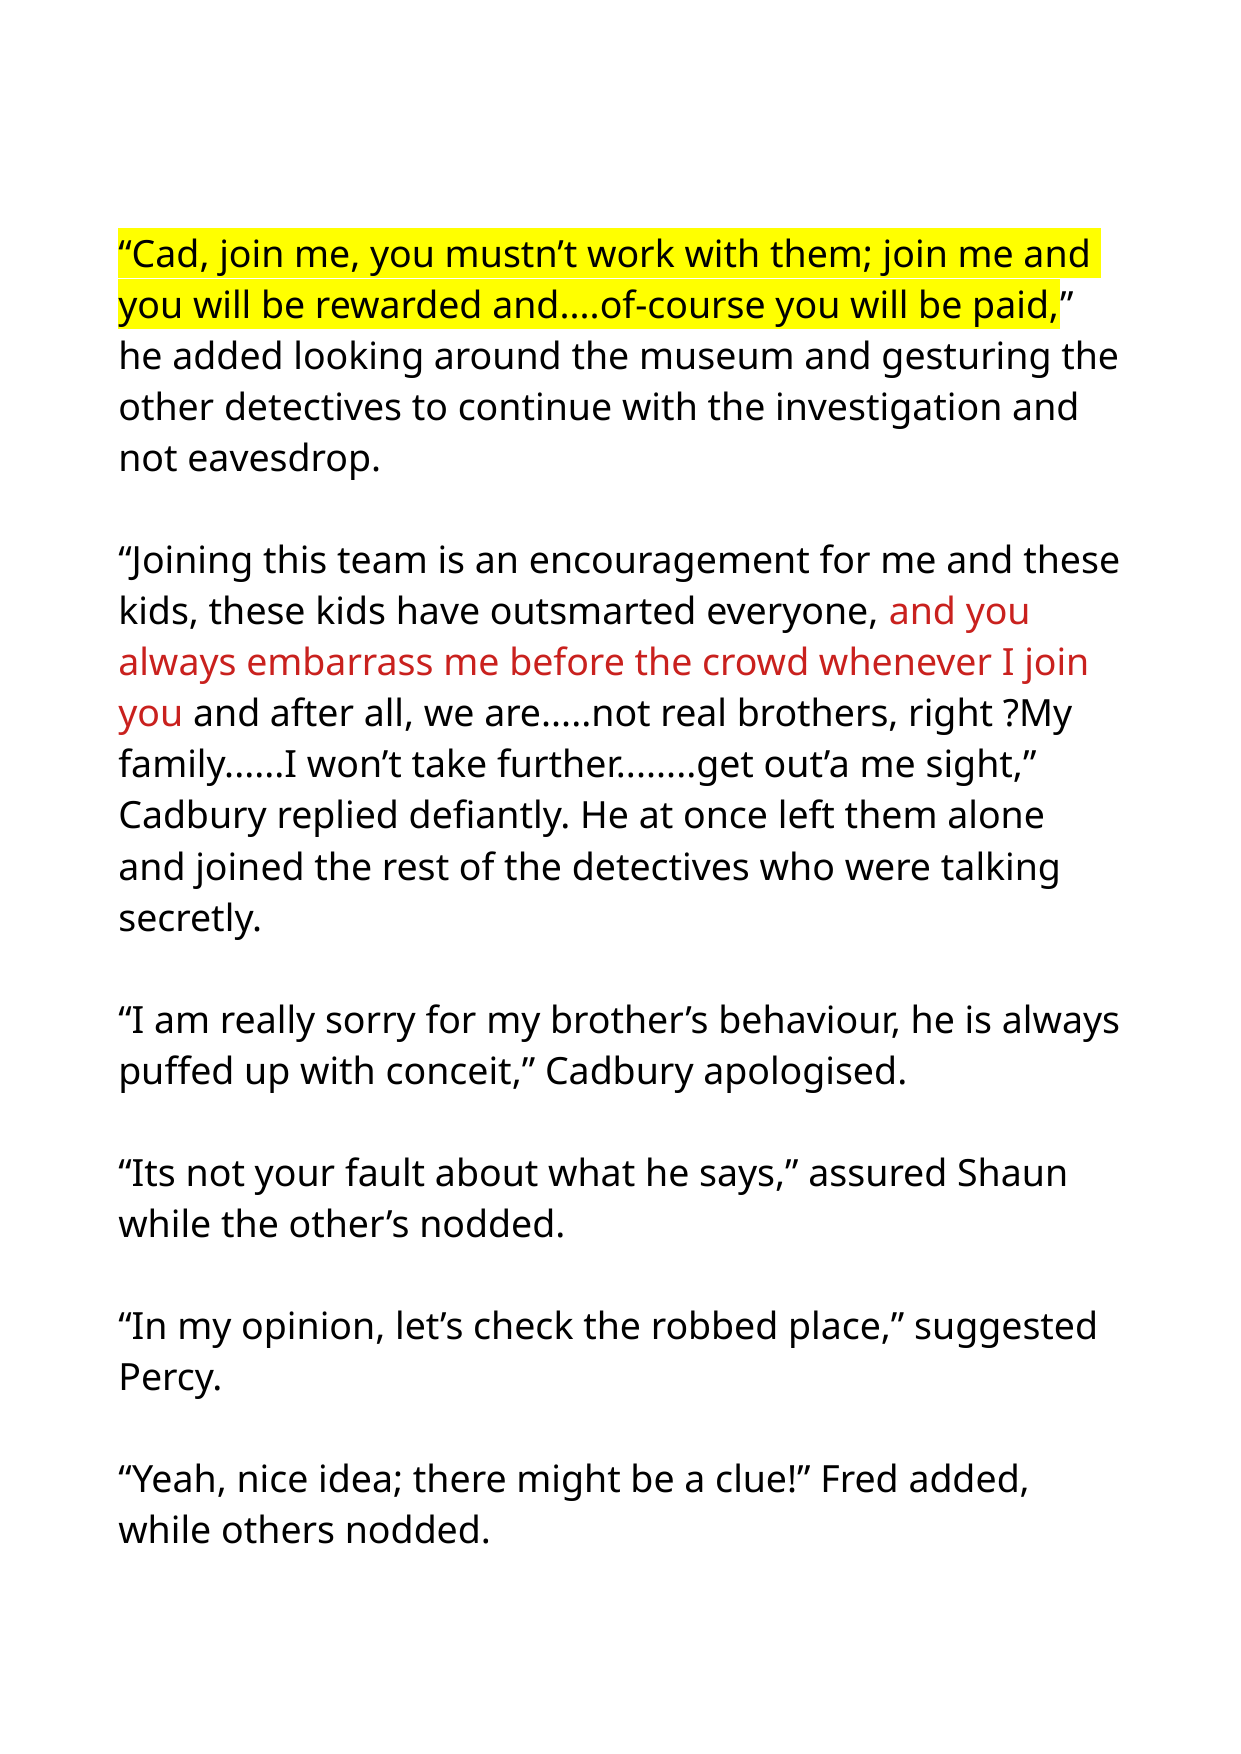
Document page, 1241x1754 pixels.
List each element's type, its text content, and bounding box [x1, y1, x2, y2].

text “Joining this team is an encouragement for me and these kids, these kids have outsmarted everyone, and you always embarrass me before the crowd whenever I join you and after all, we are.....not real brothers, right ?My family......I won’t take further........get out’a me sight,” Cadbury replied defiantly. He at once left them alone and joined the rest of the detectives who were talking secretly. [118, 534, 1122, 942]
text “Yeah, nice idea; there might be a clue!” Fred added, while others nodded. [118, 1452, 1122, 1554]
text “Its not your fault about what he says,” assured Shaun while the other’s nodded. [118, 1146, 1122, 1248]
text “In my opinion, let’s check the robbed place,” suggested Percy. [118, 1299, 1122, 1401]
text “Cad, join me, you mustn’t work with them; join me and you will be rewarded and....of-course you will be paid,” he added looking around the museum and gesturing the other detectives to continue with the investigation and not eavesdrop. [118, 227, 1122, 483]
text “I am really sorry for my brother’s behaviour, he is always puffed up with conceit,” Cadbury apologised. [118, 993, 1122, 1095]
